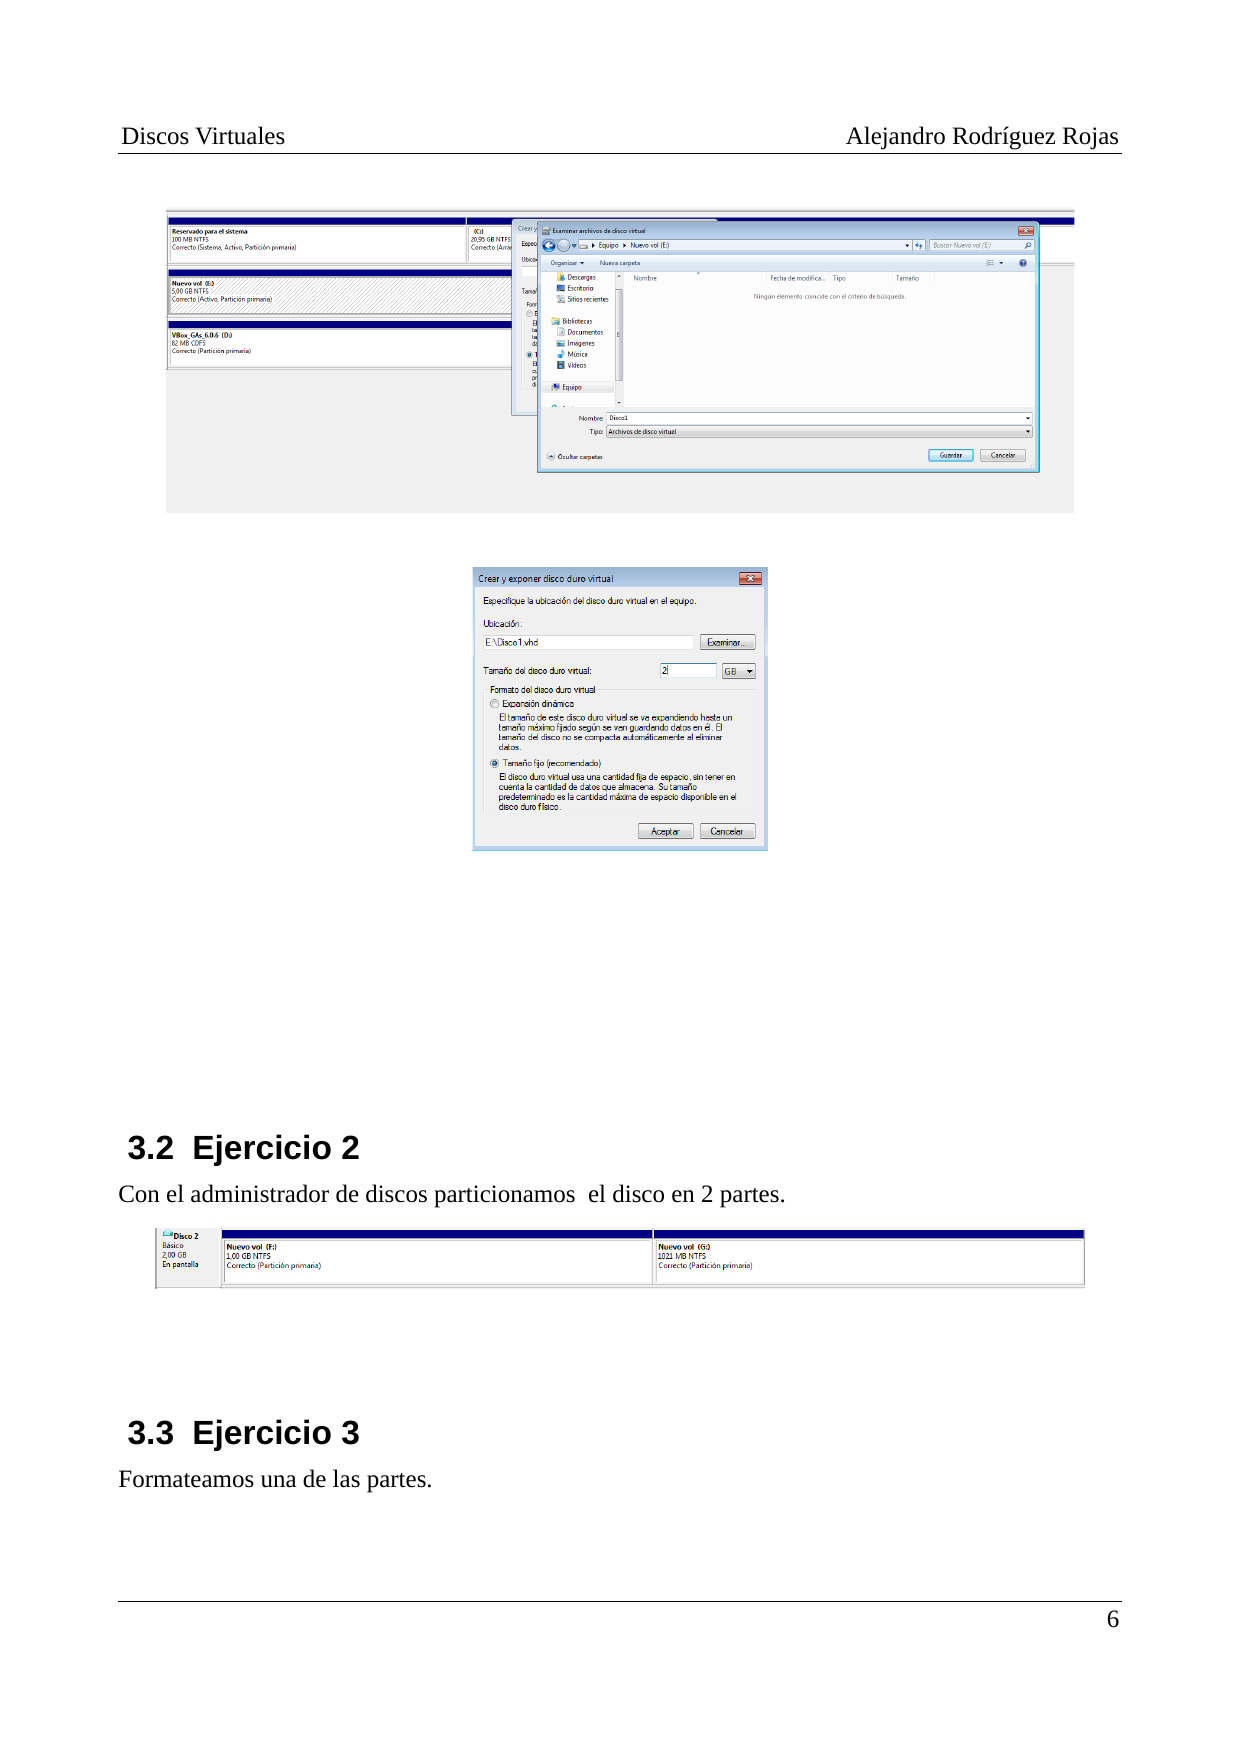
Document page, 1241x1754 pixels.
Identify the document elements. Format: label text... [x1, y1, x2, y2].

picture [546, 567, 695, 851]
subtitle Ejercicio 3 [118, 1413, 1122, 1452]
text Con el administrador de discos particionamos el disco en 2 partes. [118, 1179, 1122, 1208]
picture [165, 182, 1075, 513]
text Formateamos una de las partes. [118, 1464, 1122, 1493]
subtitle Ejercicio 2 [118, 1128, 1122, 1167]
picture [155, 1228, 1085, 1289]
